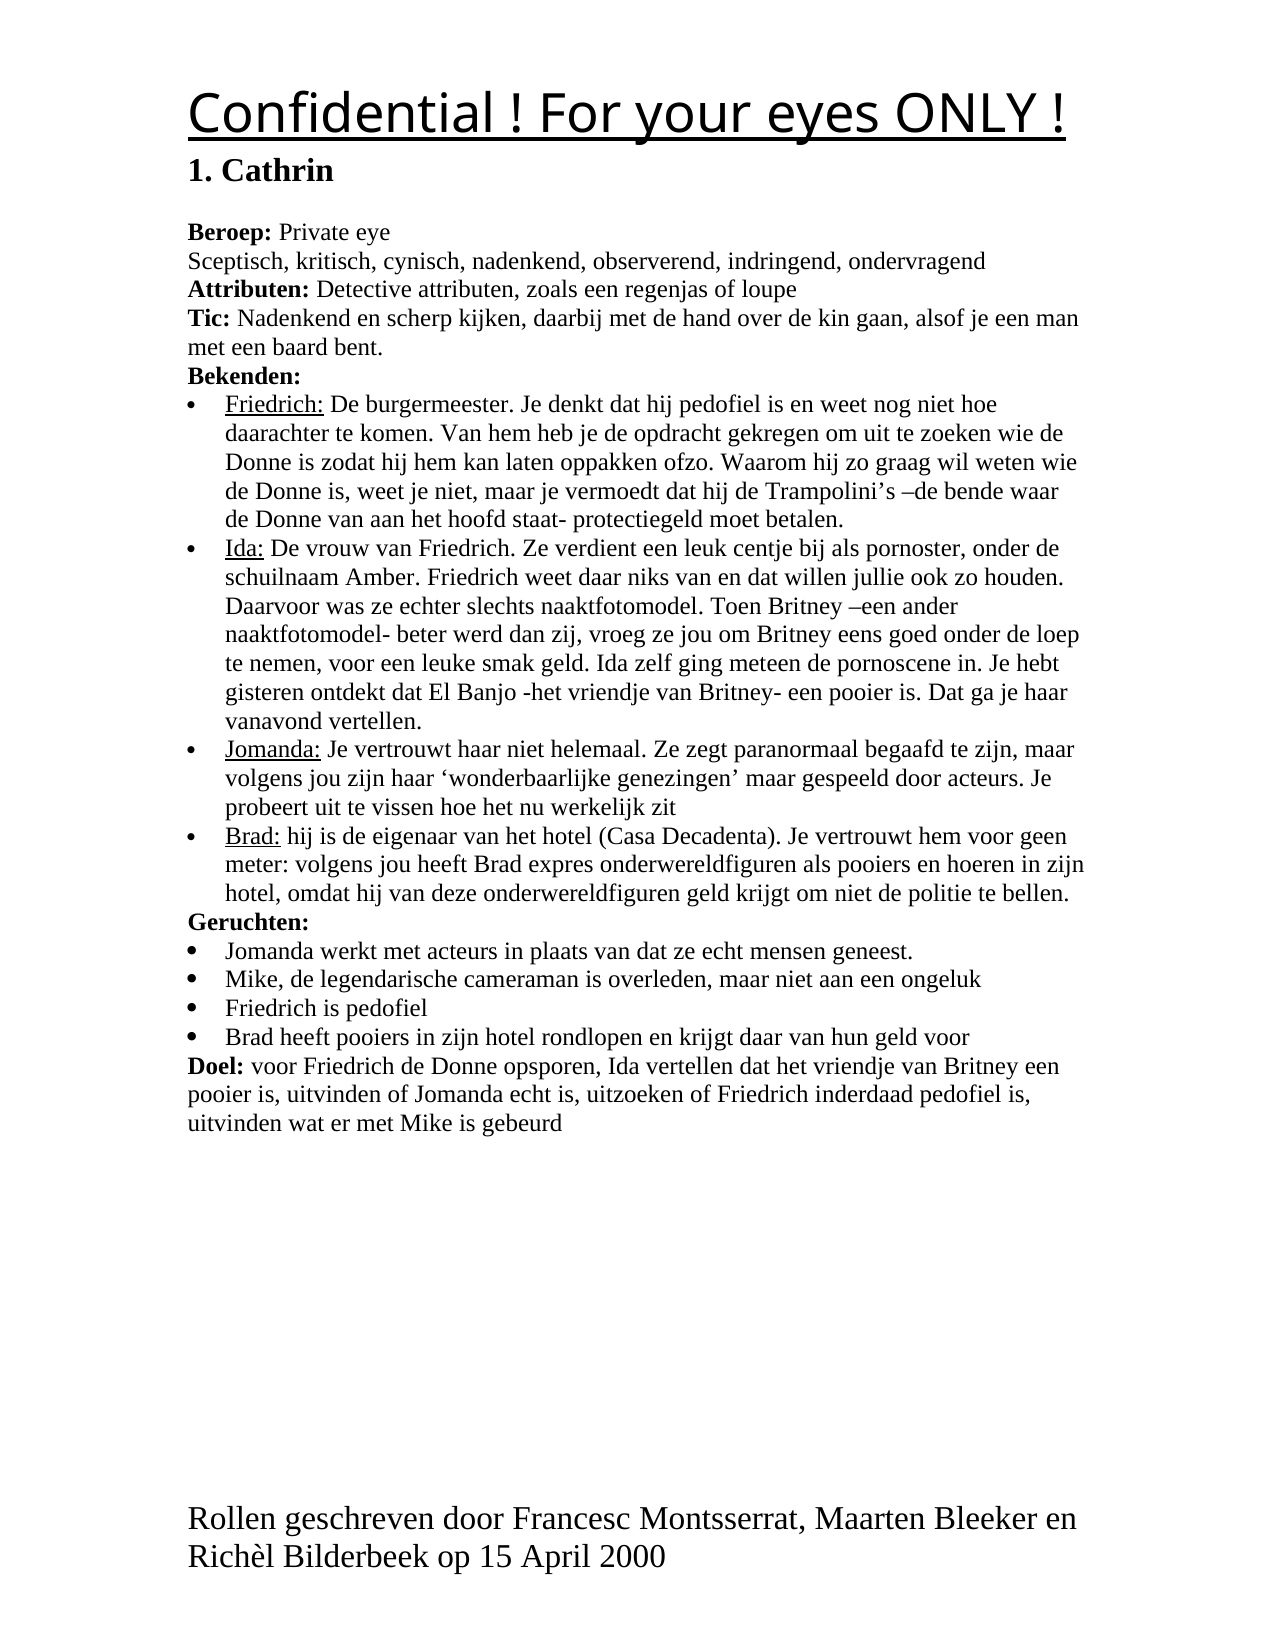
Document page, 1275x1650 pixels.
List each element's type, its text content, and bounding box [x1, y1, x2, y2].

text Bekenden: [187, 361, 1087, 389]
list Ida: De vrouw van Friedrich. Ze verdient een leuk centje bij als pornoster, onder de schuilnaam Amber. Friedrich weet daar niks van en dat willen jullie ook zo houden. Daarvoor was ze echter slechts naaktfotomodel. Toen Britney –een ander naaktfotomodel- beter werd dan zij, vroeg ze jou om Britney eens goed onder de loep te nemen, voor een leuke smak geld. Ida zelf ging meteen de pornoscene in. Je hebt gisteren ontdekt dat El Banjo -het vriendje van Britney- een pooier is. Dat ga je haar vanavond vertellen. [187, 533, 1087, 734]
list Brad heeft pooiers in zijn hotel rondlopen en krijgt daar van hun geld voor [187, 1022, 1087, 1051]
list Jomanda: Je vertrouwt haar niet helemaal. Ze zegt paranormaal begaafd te zijn, maar volgens jou zijn haar ‘wonderbaarlijke genezingen’ maar gespeeld door acteurs. Je probeert uit te vissen hoe het nu werkelijk zit [187, 734, 1087, 821]
text Geruchten: [187, 907, 1087, 936]
text Tic: Nadenkend en scherp kijken, daarbij met de hand over de kin gaan, alsof je een man met een baard bent. [187, 303, 1087, 361]
list Friedrich: De burgermeester. Je denkt dat hij pedofiel is en weet nog niet hoe daarachter te komen. Van hem heb je de opdracht gekregen om uit te zoeken wie de Donne is zodat hij hem kan laten oppakken ofzo. Waarom hij zo graag wil weten wie de Donne is, weet je niet, maar je vermoedt dat hij de Trampolini’s –de bende waar de Donne van aan het hoofd staat- protectiegeld moet betalen. [187, 389, 1087, 533]
list Mike, de legendarische cameraman is overleden, maar niet aan een ongeluk [187, 964, 1087, 993]
text Doel: voor Friedrich de Donne opsporen, Ida vertellen dat het vriendje van Britney een pooier is, uitvinden of Jomanda echt is, uitzoeken of Friedrich inderdaad pedofiel is, uitvinden wat er met Mike is gebeurd [187, 1051, 1087, 1137]
text Attributen: Detective attributen, zoals een regenjas of loupe [187, 274, 1087, 303]
text Sceptisch, kritisch, cynisch, nadenkend, observerend, indringend, ondervragend [187, 246, 1087, 274]
text 1. Cathrin [187, 150, 1087, 188]
list Jomanda werkt met acteurs in plaats van dat ze echt mensen geneest. [187, 936, 1087, 964]
text Beroep: Private eye [187, 217, 1087, 246]
list Brad: hij is de eigenaar van het hotel (Casa Decadenta). Je vertrouwt hem voor geen meter: volgens jou heeft Brad expres onderwereldfiguren als pooiers en hoeren in zijn hotel, omdat hij van deze onderwereldfiguren geld krijgt om niet de politie te bellen. [187, 821, 1087, 907]
list Friedrich is pedofiel [187, 993, 1087, 1022]
